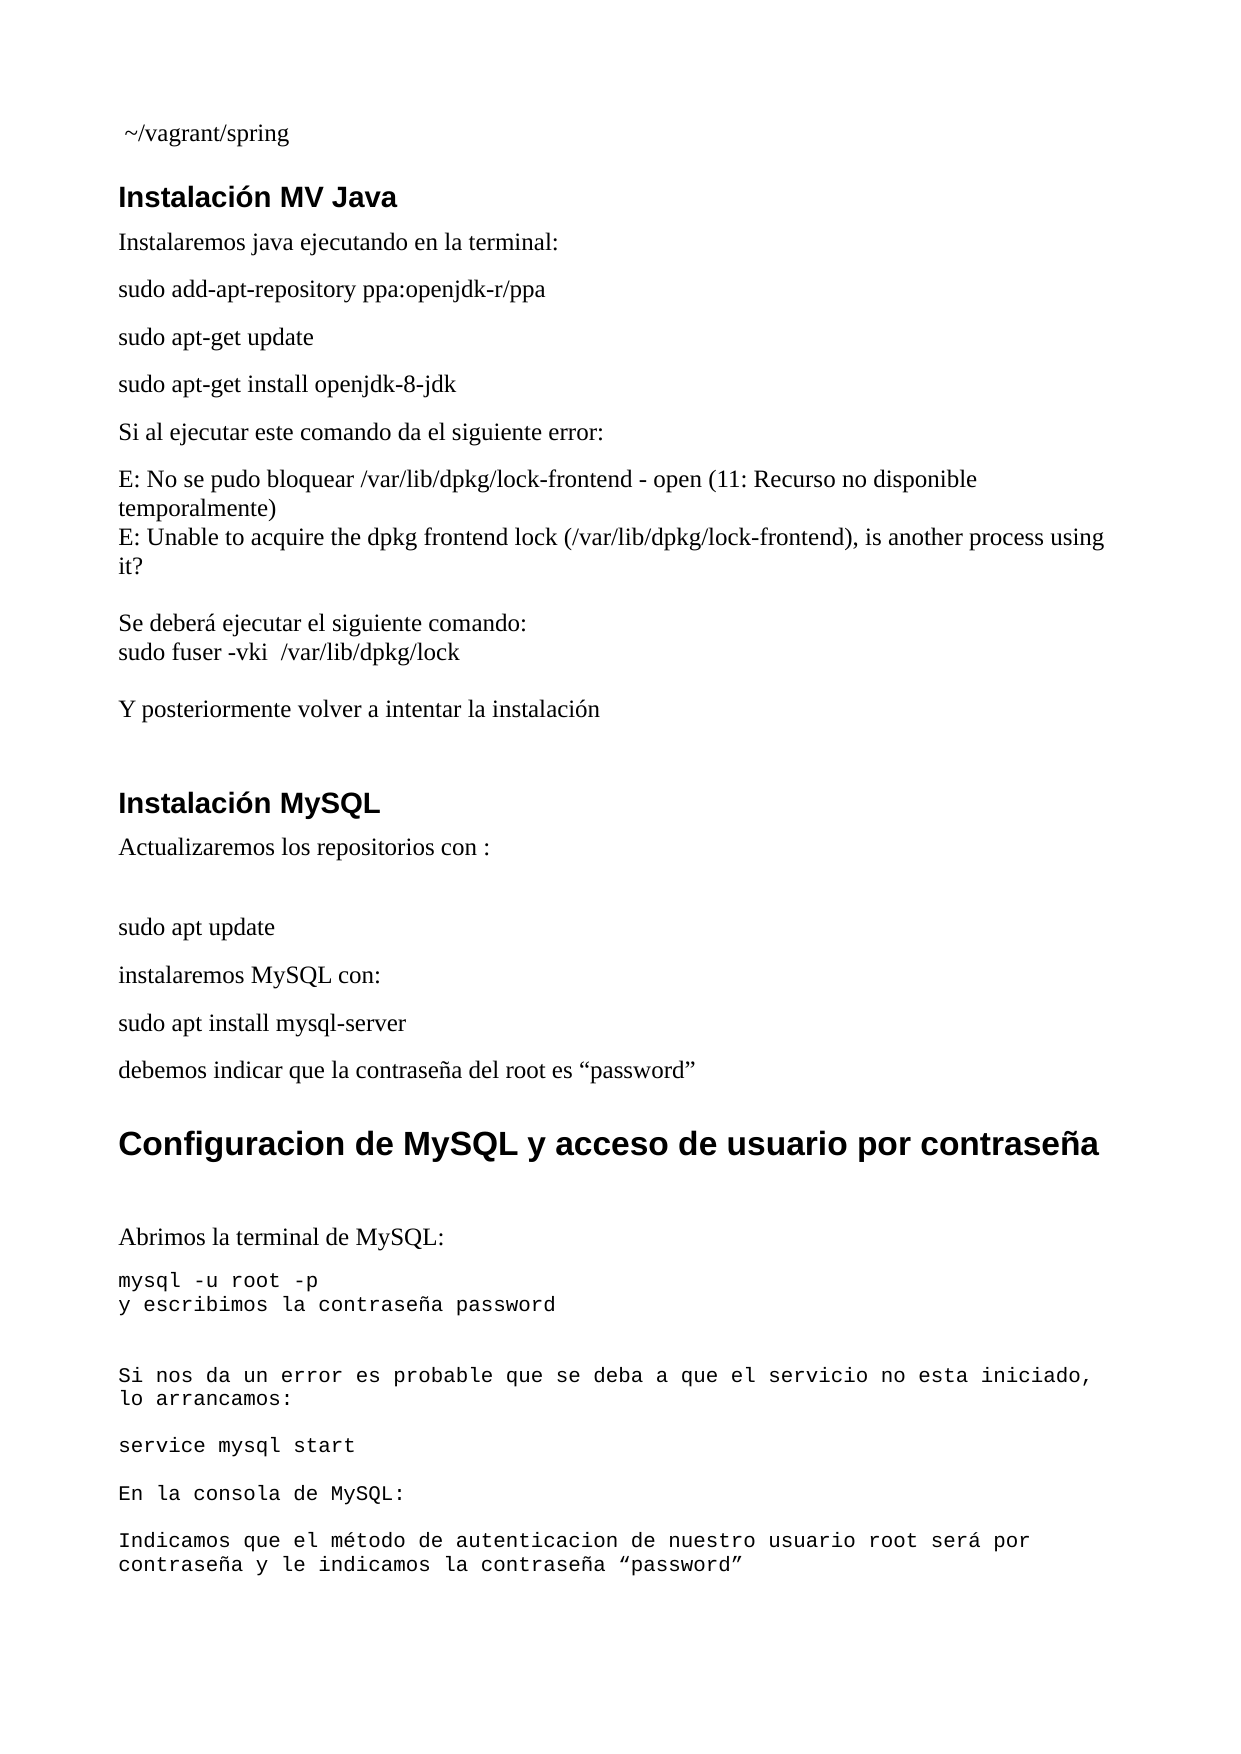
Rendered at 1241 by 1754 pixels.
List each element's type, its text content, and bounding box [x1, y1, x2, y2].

text Si al ejecutar este comando da el siguiente error: [118, 417, 1122, 446]
text Y posteriormente volver a intentar la instalación [118, 694, 1122, 723]
text Indicamos que el método de autenticacion de nuestro usuario root será por contraseña y le indicamos la contraseña “password” [118, 1530, 1122, 1577]
text Si nos da un error es probable que se deba a que el servicio no esta iniciado, lo arrancamos: [118, 1364, 1122, 1412]
text sudo apt-get install openjdk-8-jdk [118, 369, 1122, 398]
text Abrimos la terminal de MySQL: [118, 1222, 1122, 1251]
text sudo apt update [118, 912, 1122, 941]
text y escribimos la contraseña password [118, 1294, 1122, 1317]
text Actualizaremos los repositorios con : [118, 832, 1122, 893]
text instalaremos MySQL con: [118, 960, 1122, 989]
text sudo add-apt-repository ppa:openjdk-r/ppa [118, 274, 1122, 303]
text E: Unable to acquire the dpkg frontend lock (/var/lib/dpkg/lock-frontend), is another process using it? [118, 522, 1122, 579]
text Se deberá ejecutar el siguiente comando: [118, 608, 1122, 637]
text E: No se pudo bloquear /var/lib/dpkg/lock-frontend - open (11: Recurso no disponible temporalmente) [118, 464, 1122, 522]
subtitle Configuracion de MySQL y acceso de usuario por contraseña [118, 1124, 1122, 1162]
text debemos indicar que la contraseña del root es “password” [118, 1055, 1122, 1084]
text En la consola de MySQL: [118, 1483, 1122, 1506]
text Instalaremos java ejecutando en la terminal: [118, 227, 1122, 255]
text sudo apt install mysql-server [118, 1008, 1122, 1036]
subtitle Instalación MV Java [118, 180, 1122, 214]
text sudo fuser -vki /var/lib/dpkg/lock [118, 637, 1122, 666]
text sudo apt-get update [118, 322, 1122, 351]
text service mysql start [118, 1436, 1122, 1459]
text ~/vagrant/spring [118, 118, 1122, 147]
text mysql -u root -p [118, 1270, 1122, 1294]
subtitle Instalación MySQL [118, 786, 1122, 819]
